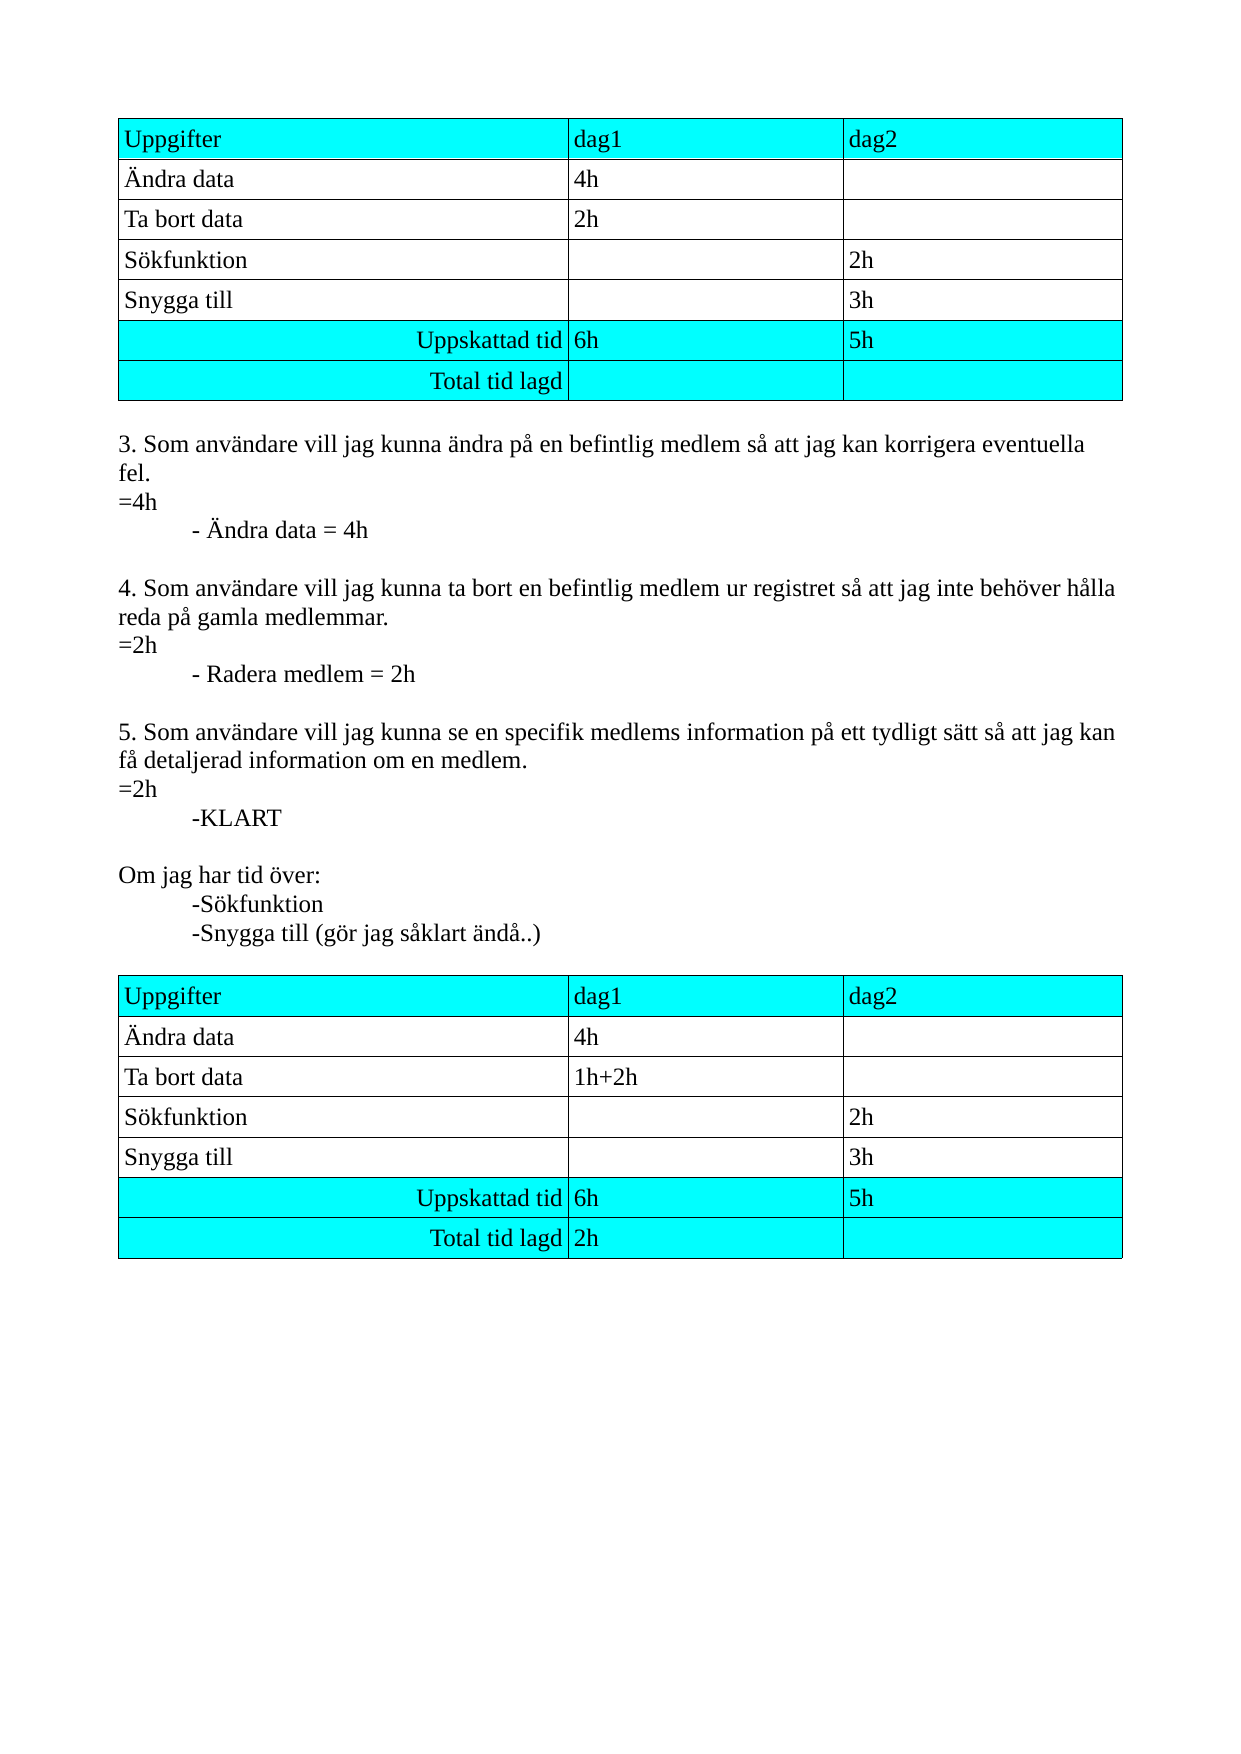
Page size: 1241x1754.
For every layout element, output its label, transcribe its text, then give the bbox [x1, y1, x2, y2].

table_header dag1 [569, 976, 843, 1016]
table_cell 5h [844, 1178, 1122, 1217]
table_cell 4h [569, 1017, 843, 1056]
text - Ändra data = 4h [118, 515, 1122, 544]
text -Snygga till (gör jag såklart ändå..) [118, 918, 1122, 947]
text =4h [118, 487, 1122, 515]
text -KLART [118, 803, 1122, 832]
table_cell 3h [844, 1138, 1122, 1177]
table_cell 2h [569, 200, 843, 239]
table_cell [844, 1017, 1122, 1056]
table_cell Total tid lagd [119, 361, 568, 400]
table_cell [844, 1057, 1122, 1096]
table_cell Sökfunktion [119, 1097, 568, 1137]
table_cell 2h [844, 1097, 1122, 1137]
table_cell Ändra data [119, 1017, 568, 1056]
text -Sökfunktion [118, 889, 1122, 918]
text - Radera medlem = 2h [118, 659, 1122, 688]
table_cell 6h [569, 321, 843, 360]
table_cell [844, 200, 1122, 239]
table_cell 6h [569, 1178, 843, 1217]
table_header Uppgifter [119, 976, 568, 1016]
table_cell Ta bort data [119, 1057, 568, 1096]
table_cell 2h [844, 240, 1122, 279]
text 4. Som användare vill jag kunna ta bort en befintlig medlem ur registret så att jag inte behöver hålla reda på gamla medlemmar. [118, 573, 1122, 630]
table_cell Snygga till [119, 1138, 568, 1177]
text =2h [118, 774, 1122, 803]
table_cell [844, 1218, 1122, 1258]
table_cell Ändra data [119, 160, 568, 199]
table_cell Ta bort data [119, 200, 568, 239]
table_cell Total tid lagd [119, 1218, 568, 1258]
table_cell [569, 1097, 843, 1137]
table_cell Uppskattad tid [119, 1178, 568, 1217]
table_cell [569, 240, 843, 279]
text Om jag har tid över: [118, 832, 1122, 889]
table_header Uppgifter [119, 119, 568, 158]
table_cell 4h [569, 160, 843, 199]
text 5. Som användare vill jag kunna se en specifik medlems information på ett tydligt sätt så att jag kan få detaljerad information om en medlem. [118, 717, 1122, 774]
table_header dag2 [844, 976, 1122, 1016]
table_cell Sökfunktion [119, 240, 568, 279]
table_header dag1 [569, 119, 843, 158]
table_cell Snygga till [119, 280, 568, 320]
table_cell [569, 1138, 843, 1177]
table_cell 3h [844, 280, 1122, 320]
table_cell Uppskattad tid [119, 321, 568, 360]
text 3. Som användare vill jag kunna ändra på en befintlig medlem så att jag kan korrigera eventuella fel. [118, 429, 1122, 487]
table_cell 2h [569, 1218, 843, 1258]
table_header dag2 [844, 119, 1122, 158]
table_cell 1h+2h [569, 1057, 843, 1096]
table_cell 5h [844, 321, 1122, 360]
table_cell [569, 280, 843, 320]
table_cell [844, 160, 1122, 199]
text =2h [118, 630, 1122, 659]
table_cell [569, 361, 843, 400]
table_cell [844, 361, 1122, 400]
